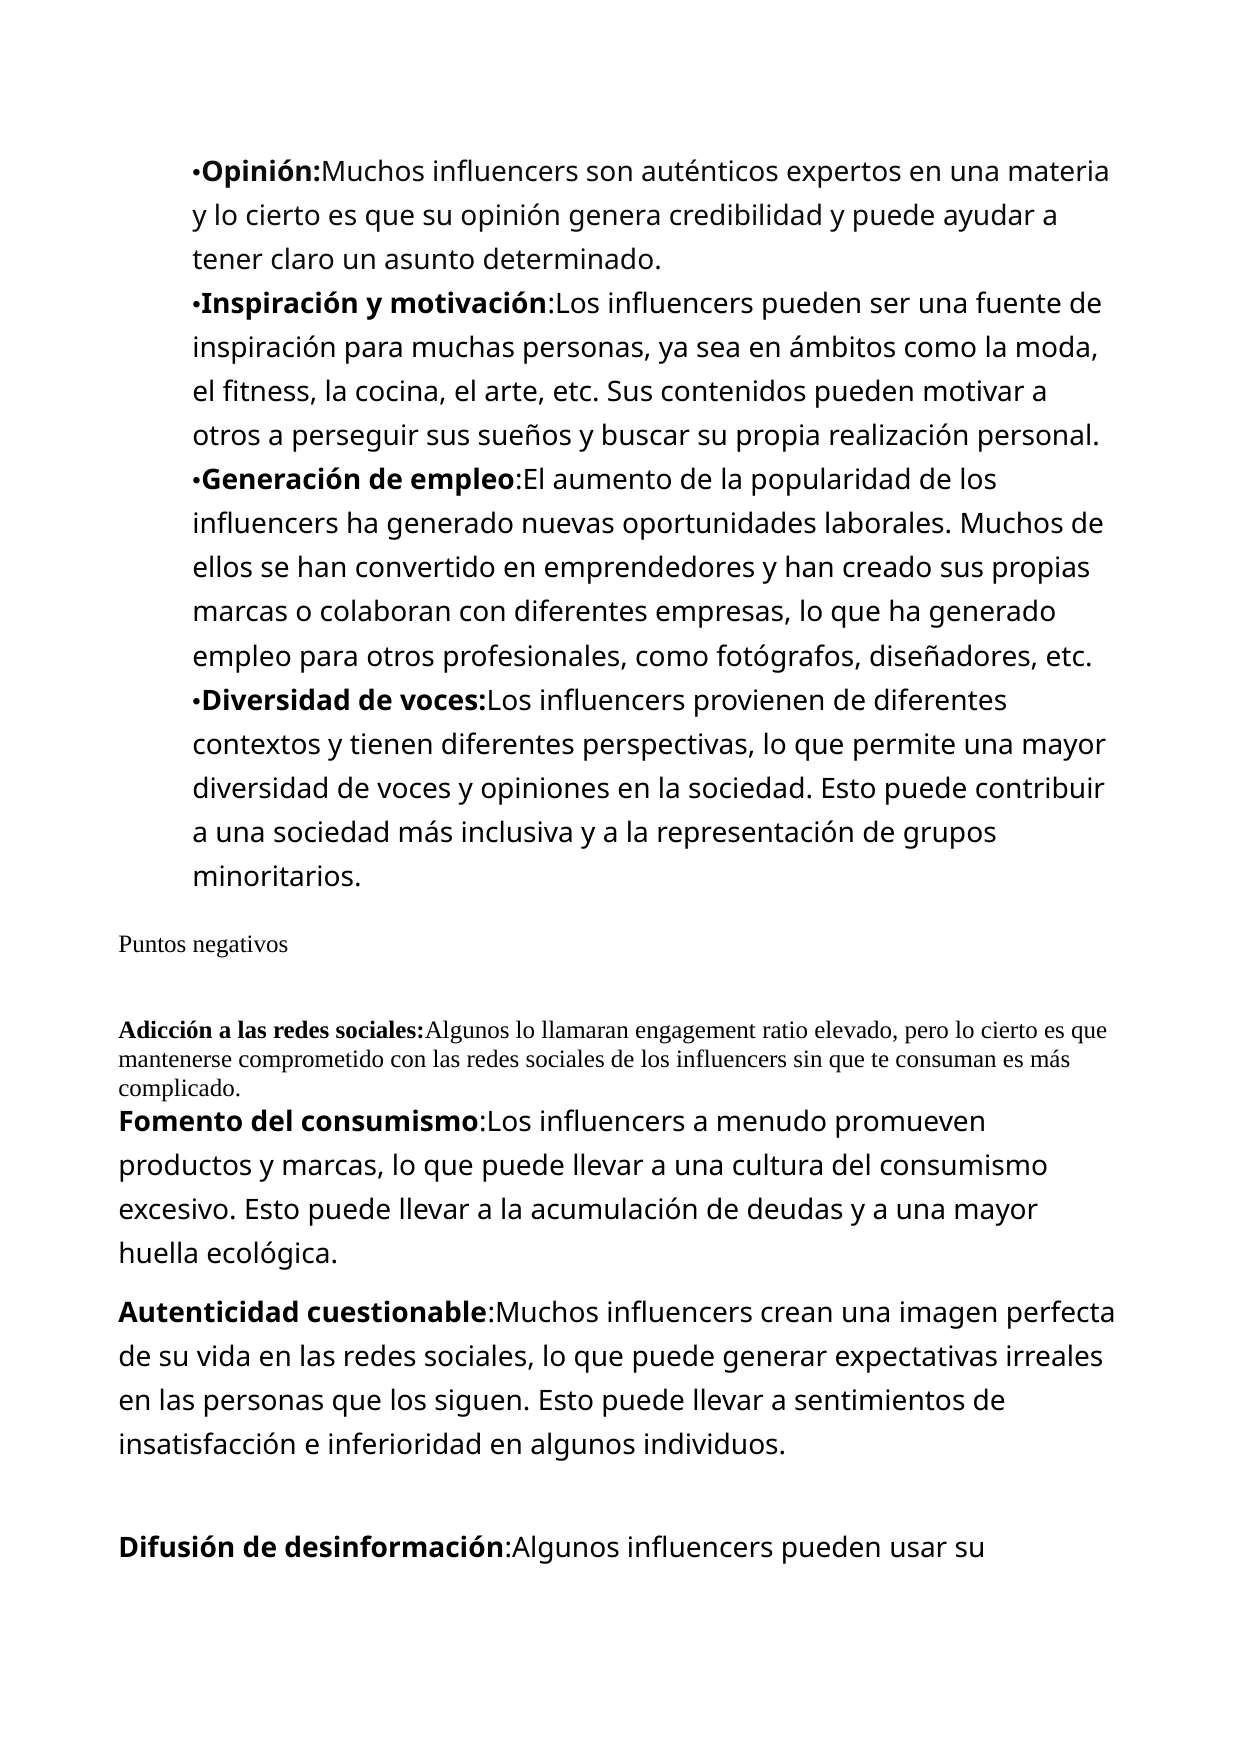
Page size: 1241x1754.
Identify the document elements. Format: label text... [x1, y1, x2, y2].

text Difusión de desinformación:Algunos influencers pueden usar su [118, 1483, 1122, 1566]
list Diversidad de voces:Los influencers provienen de diferentes contextos y tienen diferentes perspectivas, lo que permite una mayor diversidad de voces y opiniones en la sociedad. Esto puede contribuir a una sociedad más inclusiva y a la representación de grupos minoritarios. [118, 680, 1122, 894]
list Opinión:Muchos influencers son auténticos expertos en una materia y lo cierto es que su opinión genera credibilidad y puede ayudar a tener claro un asunto determinado. [118, 151, 1122, 278]
text Autenticidad cuestionable:Muchos influencers crean una imagen perfecta de su vida en las redes sociales, lo que puede generar expectativas irreales en las personas que los siguen. Esto puede llevar a sentimientos de insatisfacción e inferioridad en algunos individuos. [118, 1292, 1122, 1463]
text Puntos negativos [118, 929, 1122, 958]
text Adicción a las redes sociales:Algunos lo llamaran engagement ratio elevado, pero lo cierto es que mantenerse comprometido con las redes sociales de los influencers sin que te consuman es más complicado. [118, 1015, 1122, 1101]
text Fomento del consumismo:Los influencers a menudo promueven productos y marcas, lo que puede llevar a una cultura del consumismo excesivo. Esto puede llevar a la acumulación de deudas y a una mayor huella ecológica. [118, 1101, 1122, 1272]
list Generación de empleo:El aumento de la popularidad de los influencers ha generado nuevas oportunidades laborales. Muchos de ellos se han convertido en emprendedores y han creado sus propias marcas o colaboran con diferentes empresas, lo que ha generado empleo para otros profesionales, como fotógrafos, diseñadores, etc. [118, 459, 1122, 674]
list Inspiración y motivación:Los influencers pueden ser una fuente de inspiración para muchas personas, ya sea en ámbitos como la moda, el fitness, la cocina, el arte, etc. Sus contenidos pueden motivar a otros a perseguir sus sueños y buscar su propia realización personal. [118, 283, 1122, 454]
